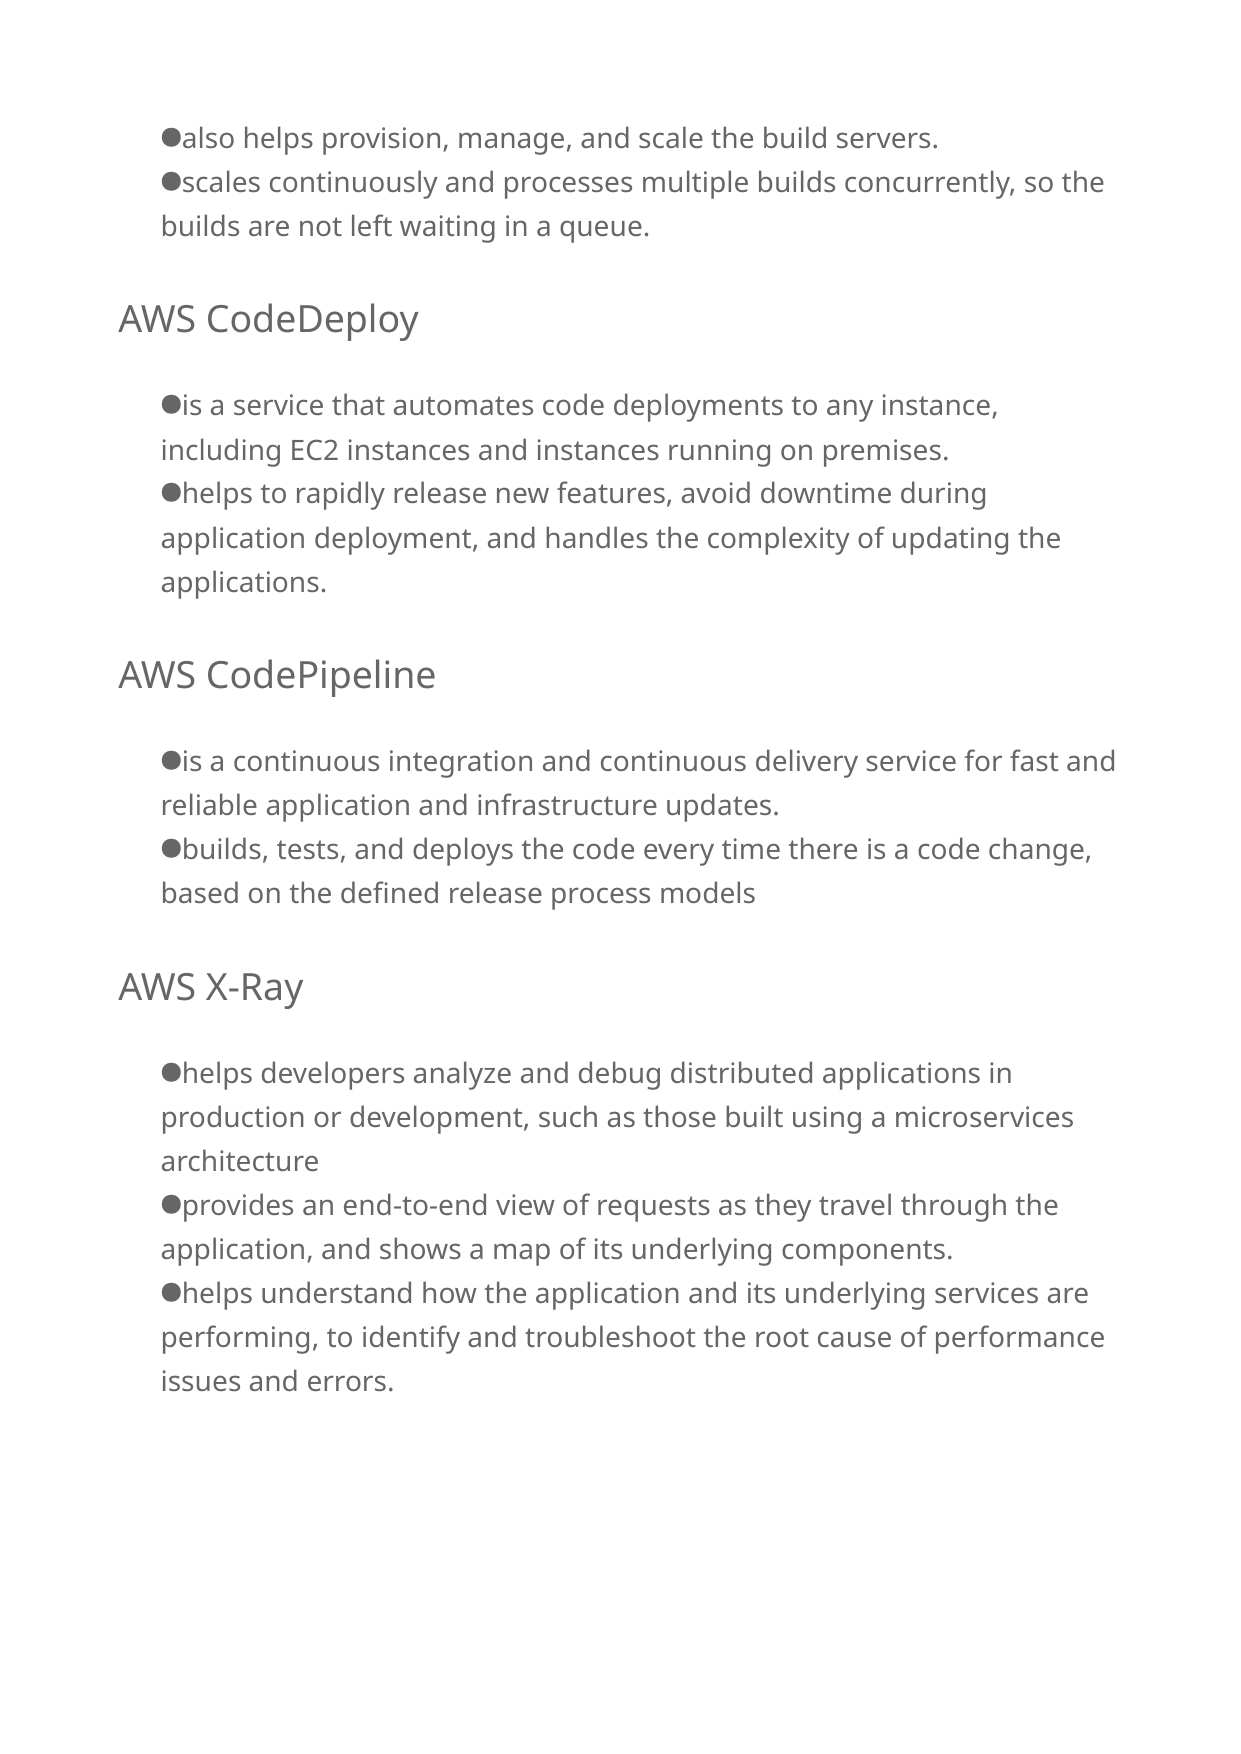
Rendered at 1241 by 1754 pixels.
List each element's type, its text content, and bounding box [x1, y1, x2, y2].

list builds, tests, and deploys the code every time there is a code change, based on the defined release process models [118, 829, 1122, 912]
list helps developers analyze and debug distributed applications in production or development, such as those built using a microservices architecture [118, 1053, 1122, 1179]
subtitle AWS X-Ray [118, 960, 1122, 1011]
list helps to rapidly release new features, avoid downtime during application deployment, and handles the complexity of updating the applications. [118, 474, 1122, 600]
list is a continuous integration and continuous delivery service for fast and reliable application and infrastructure updates. [118, 741, 1122, 824]
list is a service that automates code deployments to any instance, including EC2 instances and instances running on premises. [118, 386, 1122, 468]
subtitle AWS CodePipeline [118, 648, 1122, 699]
list scales continuously and processes multiple builds concurrently, so the builds are not left waiting in a queue. [118, 162, 1122, 244]
subtitle AWS CodeDeploy [118, 292, 1122, 343]
list provides an end-to-end view of requests as they travel through the application, and shows a map of its underlying components. [118, 1185, 1122, 1268]
list also helps provision, manage, and scale the build servers. [118, 118, 1122, 156]
list helps understand how the application and its underlying services are performing, to identify and troubleshoot the root cause of performance issues and errors. [118, 1273, 1122, 1400]
